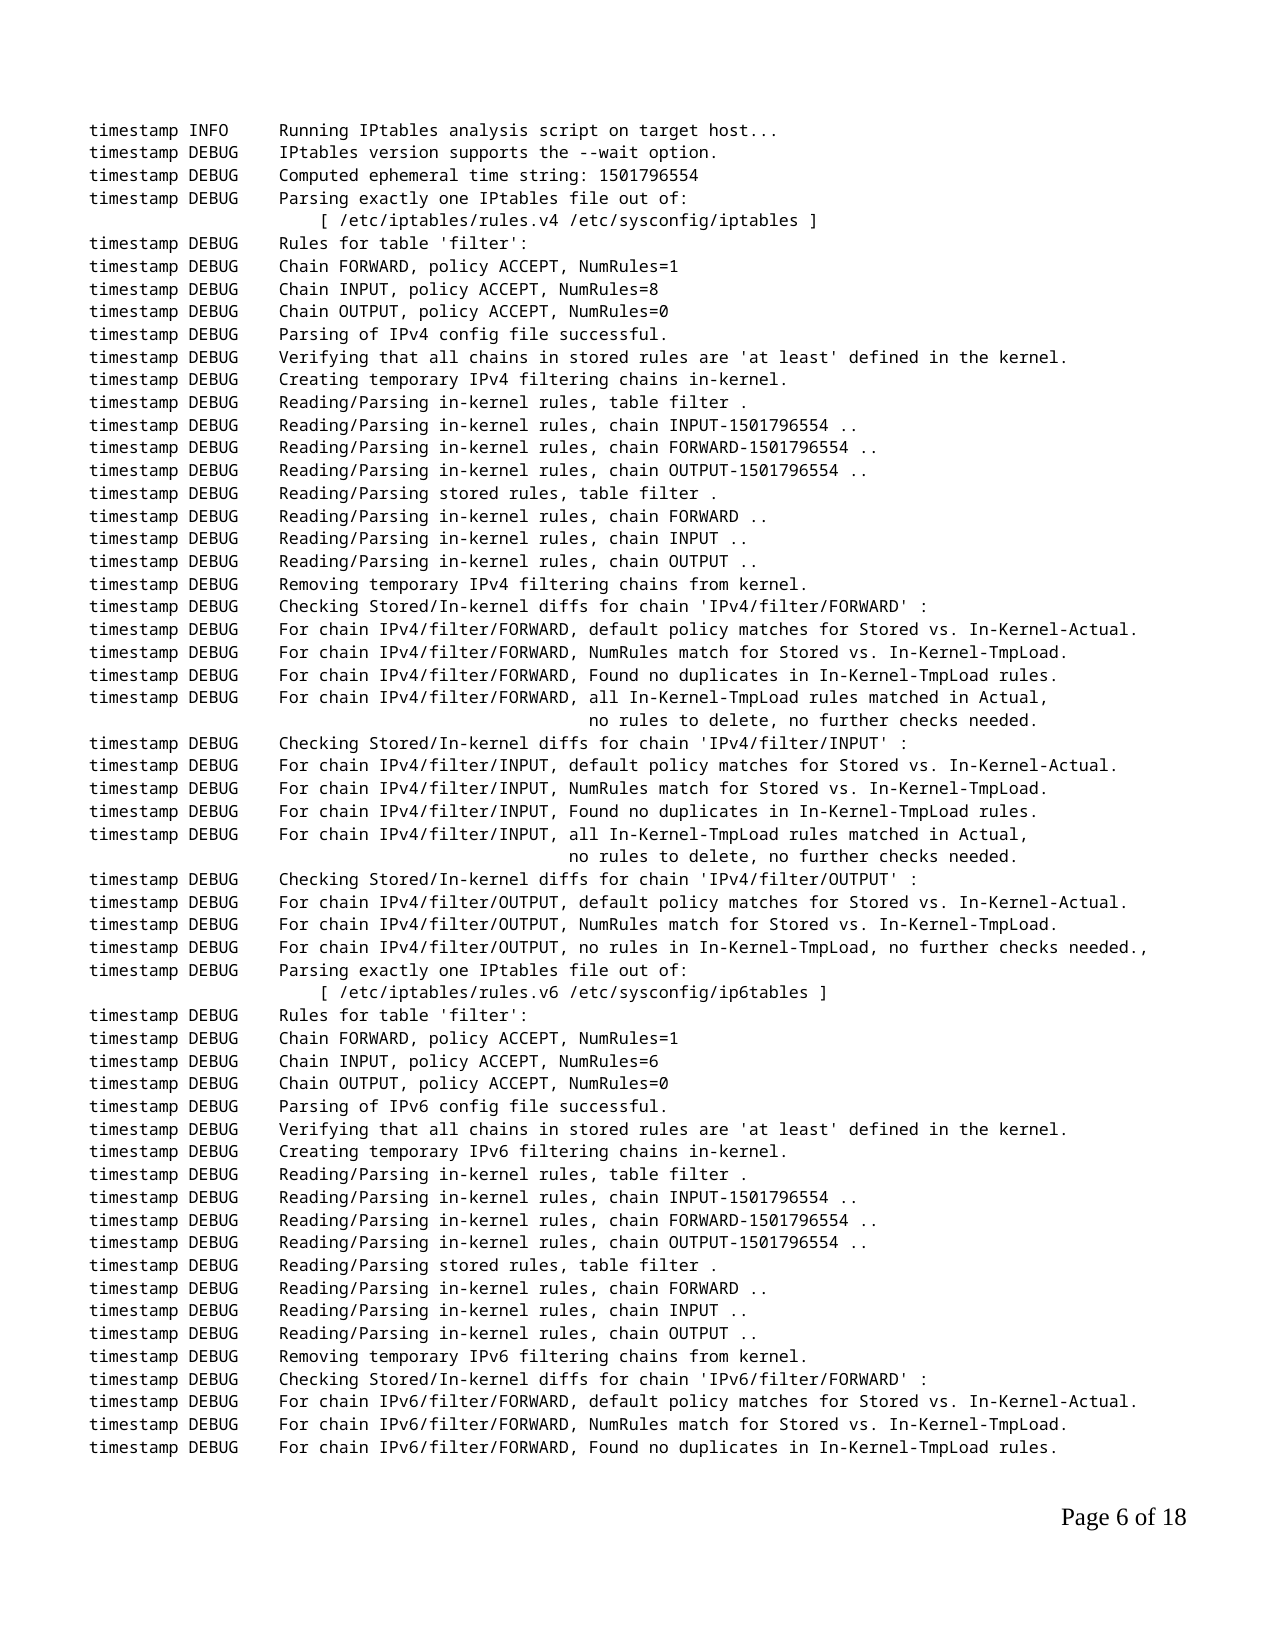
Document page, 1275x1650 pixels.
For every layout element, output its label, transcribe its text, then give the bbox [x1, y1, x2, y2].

text timestamp DEBUG Chain OUTPUT, policy ACCEPT, NumRules=0 [88, 1072, 1186, 1094]
text timestamp DEBUG Computed ephemeral time string: 1501796554 [88, 163, 1186, 186]
text timestamp DEBUG Reading/Parsing in-kernel rules, table filter . [88, 1163, 1186, 1185]
text timestamp DEBUG Reading/Parsing in-kernel rules, table filter . [88, 391, 1186, 413]
text timestamp DEBUG Reading/Parsing in-kernel rules, chain FORWARD .. [88, 504, 1186, 527]
text timestamp DEBUG Reading/Parsing stored rules, table filter . [88, 481, 1186, 504]
text timestamp DEBUG For chain IPv4/filter/FORWARD, Found no duplicates in In-Kernel-TmpLoad rules. [88, 663, 1186, 686]
text timestamp DEBUG Reading/Parsing in-kernel rules, chain FORWARD-1501796554 .. [88, 1208, 1186, 1231]
text timestamp DEBUG Chain FORWARD, policy ACCEPT, NumRules=1 [88, 254, 1186, 277]
text timestamp DEBUG Checking Stored/In-kernel diffs for chain 'IPv4/filter/OUTPUT' : [88, 867, 1186, 890]
text timestamp DEBUG Checking Stored/In-kernel diffs for chain 'IPv4/filter/INPUT' : [88, 731, 1186, 754]
text timestamp DEBUG Parsing of IPv6 config file successful. [88, 1094, 1186, 1117]
text timestamp DEBUG Removing temporary IPv4 filtering chains from kernel. [88, 572, 1186, 595]
text timestamp DEBUG For chain IPv4/filter/OUTPUT, no rules in In-Kernel-TmpLoad, no further checks needed., [88, 936, 1186, 958]
text timestamp DEBUG Reading/Parsing in-kernel rules, chain INPUT-1501796554 .. [88, 413, 1186, 436]
text timestamp DEBUG Reading/Parsing in-kernel rules, chain FORWARD .. [88, 1276, 1186, 1299]
text timestamp DEBUG Checking Stored/In-kernel diffs for chain 'IPv6/filter/FORWARD' : [88, 1367, 1186, 1390]
text timestamp DEBUG For chain IPv6/filter/FORWARD, default policy matches for Stored vs. In-Kernel-Actual. [88, 1390, 1186, 1412]
text timestamp DEBUG Parsing exactly one IPtables file out of: [88, 186, 1186, 209]
text timestamp DEBUG Rules for table 'filter': [88, 1004, 1186, 1026]
text timestamp DEBUG Reading/Parsing in-kernel rules, chain OUTPUT .. [88, 1322, 1186, 1344]
text timestamp DEBUG Parsing exactly one IPtables file out of: [88, 958, 1186, 981]
text timestamp DEBUG Creating temporary IPv4 filtering chains in-kernel. [88, 368, 1186, 391]
text no rules to delete, no further checks needed. [88, 708, 1186, 731]
text timestamp DEBUG Chain OUTPUT, policy ACCEPT, NumRules=0 [88, 300, 1186, 322]
text timestamp DEBUG For chain IPv4/filter/FORWARD, default policy matches for Stored vs. In-Kernel-Actual. [88, 618, 1186, 640]
text timestamp DEBUG For chain IPv4/filter/OUTPUT, default policy matches for Stored vs. In-Kernel-Actual. [88, 890, 1186, 913]
text timestamp DEBUG Chain FORWARD, policy ACCEPT, NumRules=1 [88, 1026, 1186, 1049]
text timestamp DEBUG Creating temporary IPv6 filtering chains in-kernel. [88, 1140, 1186, 1163]
text timestamp DEBUG Parsing of IPv4 config file successful. [88, 322, 1186, 345]
text timestamp DEBUG Chain INPUT, policy ACCEPT, NumRules=8 [88, 277, 1186, 300]
text timestamp DEBUG Verifying that all chains in stored rules are 'at least' defined in the kernel. [88, 1117, 1186, 1140]
text timestamp DEBUG For chain IPv4/filter/FORWARD, all In-Kernel-TmpLoad rules matched in Actual, [88, 686, 1186, 708]
text timestamp DEBUG For chain IPv6/filter/FORWARD, NumRules match for Stored vs. In-Kernel-TmpLoad. [88, 1412, 1186, 1435]
text timestamp DEBUG Reading/Parsing in-kernel rules, chain INPUT-1501796554 .. [88, 1185, 1186, 1208]
text timestamp DEBUG Reading/Parsing in-kernel rules, chain FORWARD-1501796554 .. [88, 436, 1186, 459]
text timestamp DEBUG For chain IPv4/filter/INPUT, NumRules match for Stored vs. In-Kernel-TmpLoad. [88, 777, 1186, 799]
text timestamp DEBUG Reading/Parsing in-kernel rules, chain OUTPUT-1501796554 .. [88, 1231, 1186, 1253]
text timestamp DEBUG For chain IPv4/filter/INPUT, default policy matches for Stored vs. In-Kernel-Actual. [88, 754, 1186, 777]
text [ /etc/iptables/rules.v6 /etc/sysconfig/ip6tables ] [88, 981, 1186, 1004]
text timestamp DEBUG Checking Stored/In-kernel diffs for chain 'IPv4/filter/FORWARD' : [88, 595, 1186, 618]
text timestamp DEBUG Rules for table 'filter': [88, 232, 1186, 254]
text timestamp DEBUG Reading/Parsing in-kernel rules, chain OUTPUT .. [88, 549, 1186, 572]
text timestamp INFO Running IPtables analysis script on target host... [88, 118, 1186, 141]
text timestamp DEBUG For chain IPv4/filter/INPUT, all In-Kernel-TmpLoad rules matched in Actual, [88, 822, 1186, 845]
text timestamp DEBUG Reading/Parsing in-kernel rules, chain INPUT .. [88, 527, 1186, 549]
text no rules to delete, no further checks needed. [88, 845, 1186, 867]
text timestamp DEBUG Removing temporary IPv6 filtering chains from kernel. [88, 1344, 1186, 1367]
text timestamp DEBUG Reading/Parsing in-kernel rules, chain INPUT .. [88, 1299, 1186, 1322]
text timestamp DEBUG For chain IPv4/filter/OUTPUT, NumRules match for Stored vs. In-Kernel-TmpLoad. [88, 913, 1186, 936]
text timestamp DEBUG Verifying that all chains in stored rules are 'at least' defined in the kernel. [88, 345, 1186, 368]
text timestamp DEBUG Chain INPUT, policy ACCEPT, NumRules=6 [88, 1049, 1186, 1072]
text [ /etc/iptables/rules.v4 /etc/sysconfig/iptables ] [88, 209, 1186, 232]
text timestamp DEBUG For chain IPv4/filter/FORWARD, NumRules match for Stored vs. In-Kernel-TmpLoad. [88, 640, 1186, 663]
text timestamp DEBUG Reading/Parsing stored rules, table filter . [88, 1253, 1186, 1276]
text timestamp DEBUG For chain IPv4/filter/INPUT, Found no duplicates in In-Kernel-TmpLoad rules. [88, 799, 1186, 822]
text timestamp DEBUG IPtables version supports the --wait option. [88, 141, 1186, 163]
text timestamp DEBUG For chain IPv6/filter/FORWARD, Found no duplicates in In-Kernel-TmpLoad rules. [88, 1435, 1186, 1458]
text timestamp DEBUG Reading/Parsing in-kernel rules, chain OUTPUT-1501796554 .. [88, 459, 1186, 481]
